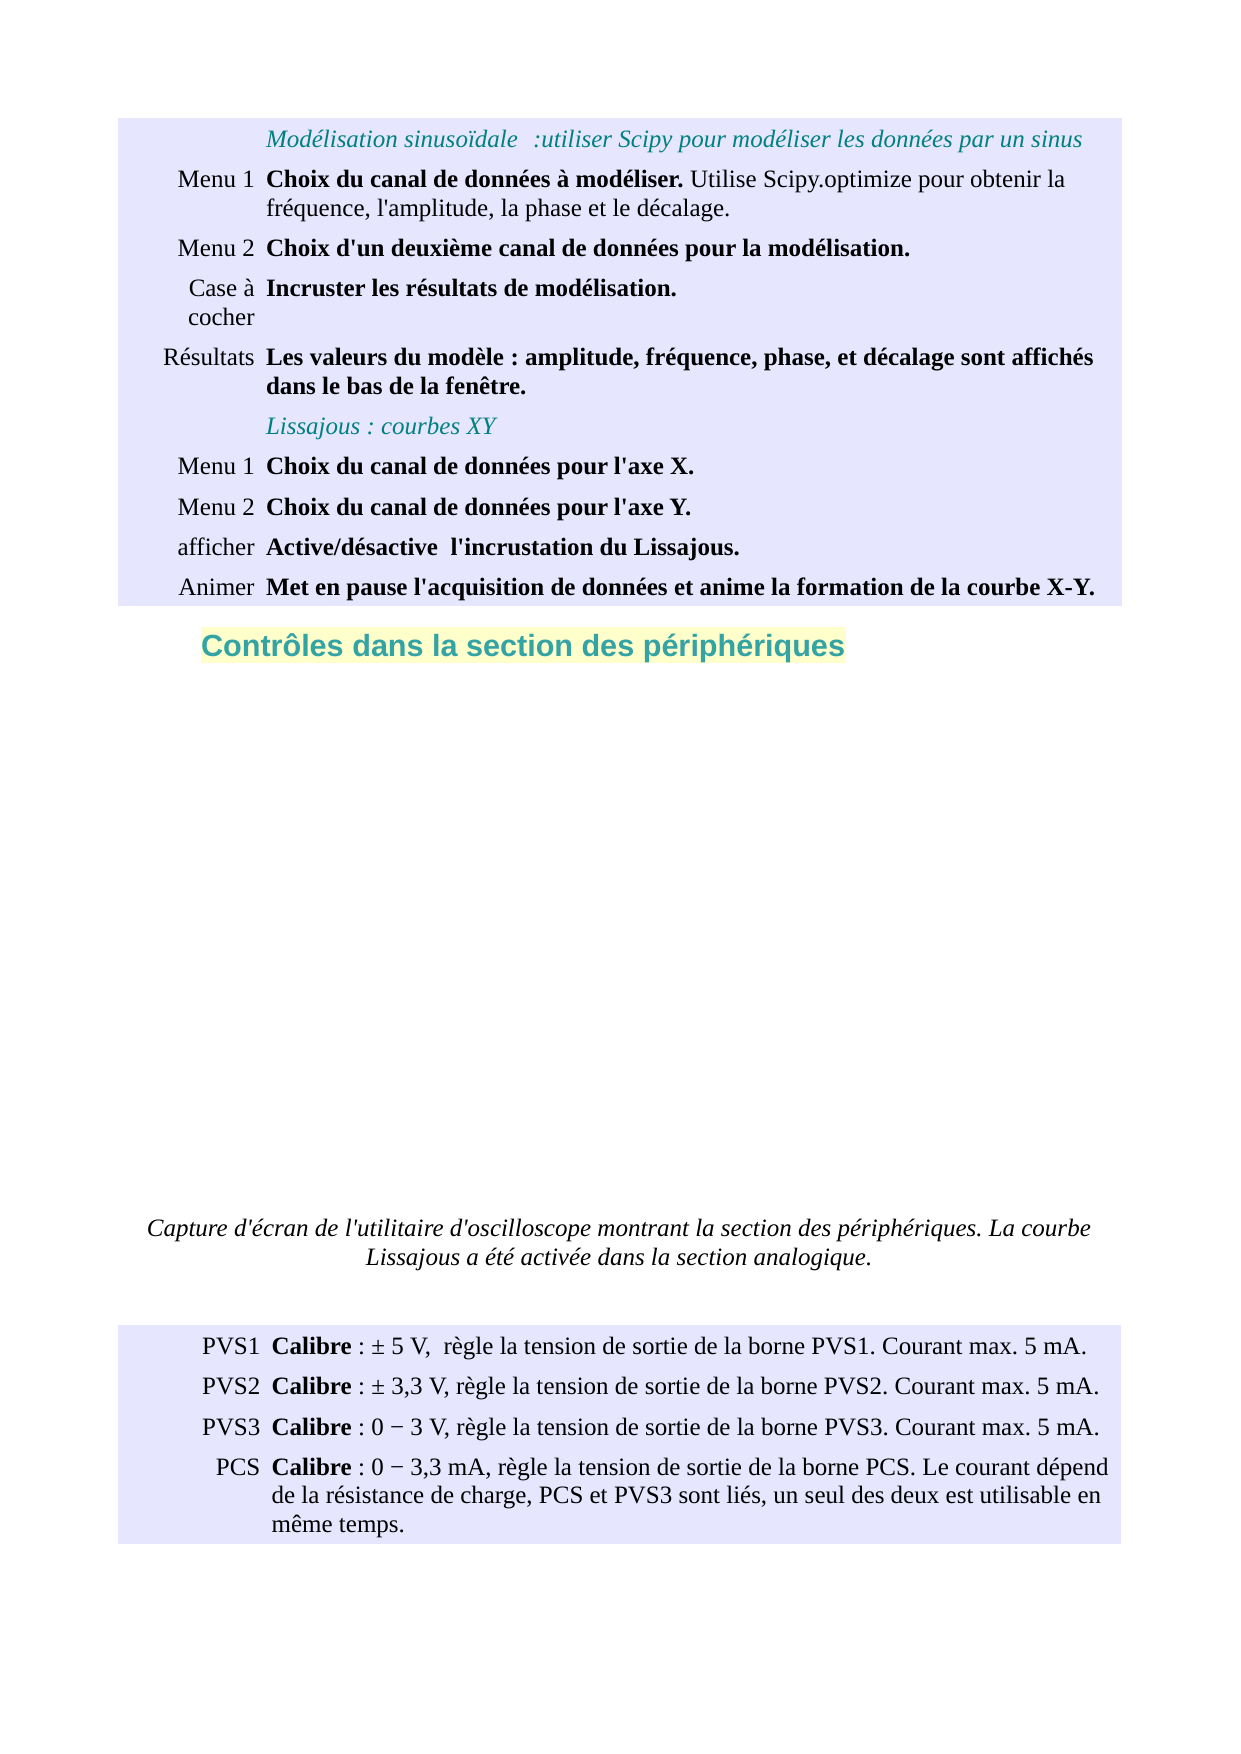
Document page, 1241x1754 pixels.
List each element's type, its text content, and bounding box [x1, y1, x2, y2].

text Capture d'écran de l'utilitaire d'oscilloscope montrant la section des périphériques. La courbe Lissajous a été activée dans la section analogique. [118, 675, 1122, 1271]
table_cell Lissajous : courbes XY [260, 405, 1122, 446]
table_header PVS1 [118, 1325, 266, 1366]
table_cell PCS [118, 1446, 266, 1544]
table_cell Choix d'un deuxième canal de données pour la modélisation. [260, 227, 1122, 267]
table_cell Case à cocher [118, 268, 260, 336]
table_cell Menu 2 [118, 486, 260, 526]
table_cell Choix du canal de données pour l'axe Y. [260, 486, 1122, 526]
table_cell Calibre : 0 − 3,3 mA, règle la tension de sortie de la borne PCS. Le courant dépend de la résistance de charge, PCS et PVS3 sont liés, un seul des deux est utilisable en même temps. [266, 1446, 1121, 1544]
subtitle Contrôles dans la section des périphériques [846, 627, 1122, 663]
table_cell PVS3 [118, 1406, 266, 1446]
table_cell Menu 1 [118, 446, 260, 486]
table_cell Résultats [118, 336, 260, 405]
table_cell Choix du canal de données à modéliser. Utilise Scipy.optimize pour obtenir la fréquence, l'amplitude, la phase et le décalage. [260, 158, 1122, 227]
table_cell Calibre : ± 3,3 V, règle la tension de sortie de la borne PVS2. Courant max. 5 mA. [266, 1366, 1121, 1406]
table_cell Menu 1 [118, 158, 260, 227]
table_cell [118, 405, 260, 446]
table_cell Active/désactive l'incrustation du Lissajous. [260, 526, 1122, 566]
table_header Calibre : ± 5 V, règle la tension de sortie de la borne PVS1. Courant max. 5 mA. [266, 1325, 1121, 1366]
table_cell Choix du canal de données pour l'axe X. [260, 446, 1122, 486]
table_cell Menu 2 [118, 227, 260, 267]
table_cell Les valeurs du modèle : amplitude, fréquence, phase, et décalage sont affichés dans le bas de la fenêtre. [260, 336, 1122, 405]
table_cell Incruster les résultats de modélisation. [260, 268, 1122, 336]
table_cell Met en pause l'acquisition de données et anime la formation de la courbe X-Y. [260, 566, 1122, 606]
table_cell Animer [118, 566, 260, 606]
table_header Modélisation sinusoïdale :utiliser Scipy pour modéliser les données par un sinus [260, 118, 1122, 158]
table_cell afficher [118, 526, 260, 566]
table_cell PVS2 [118, 1366, 266, 1406]
table_cell Calibre : 0 − 3 V, règle la tension de sortie de la borne PVS3. Courant max. 5 mA. [266, 1406, 1121, 1446]
table_header [118, 118, 260, 158]
